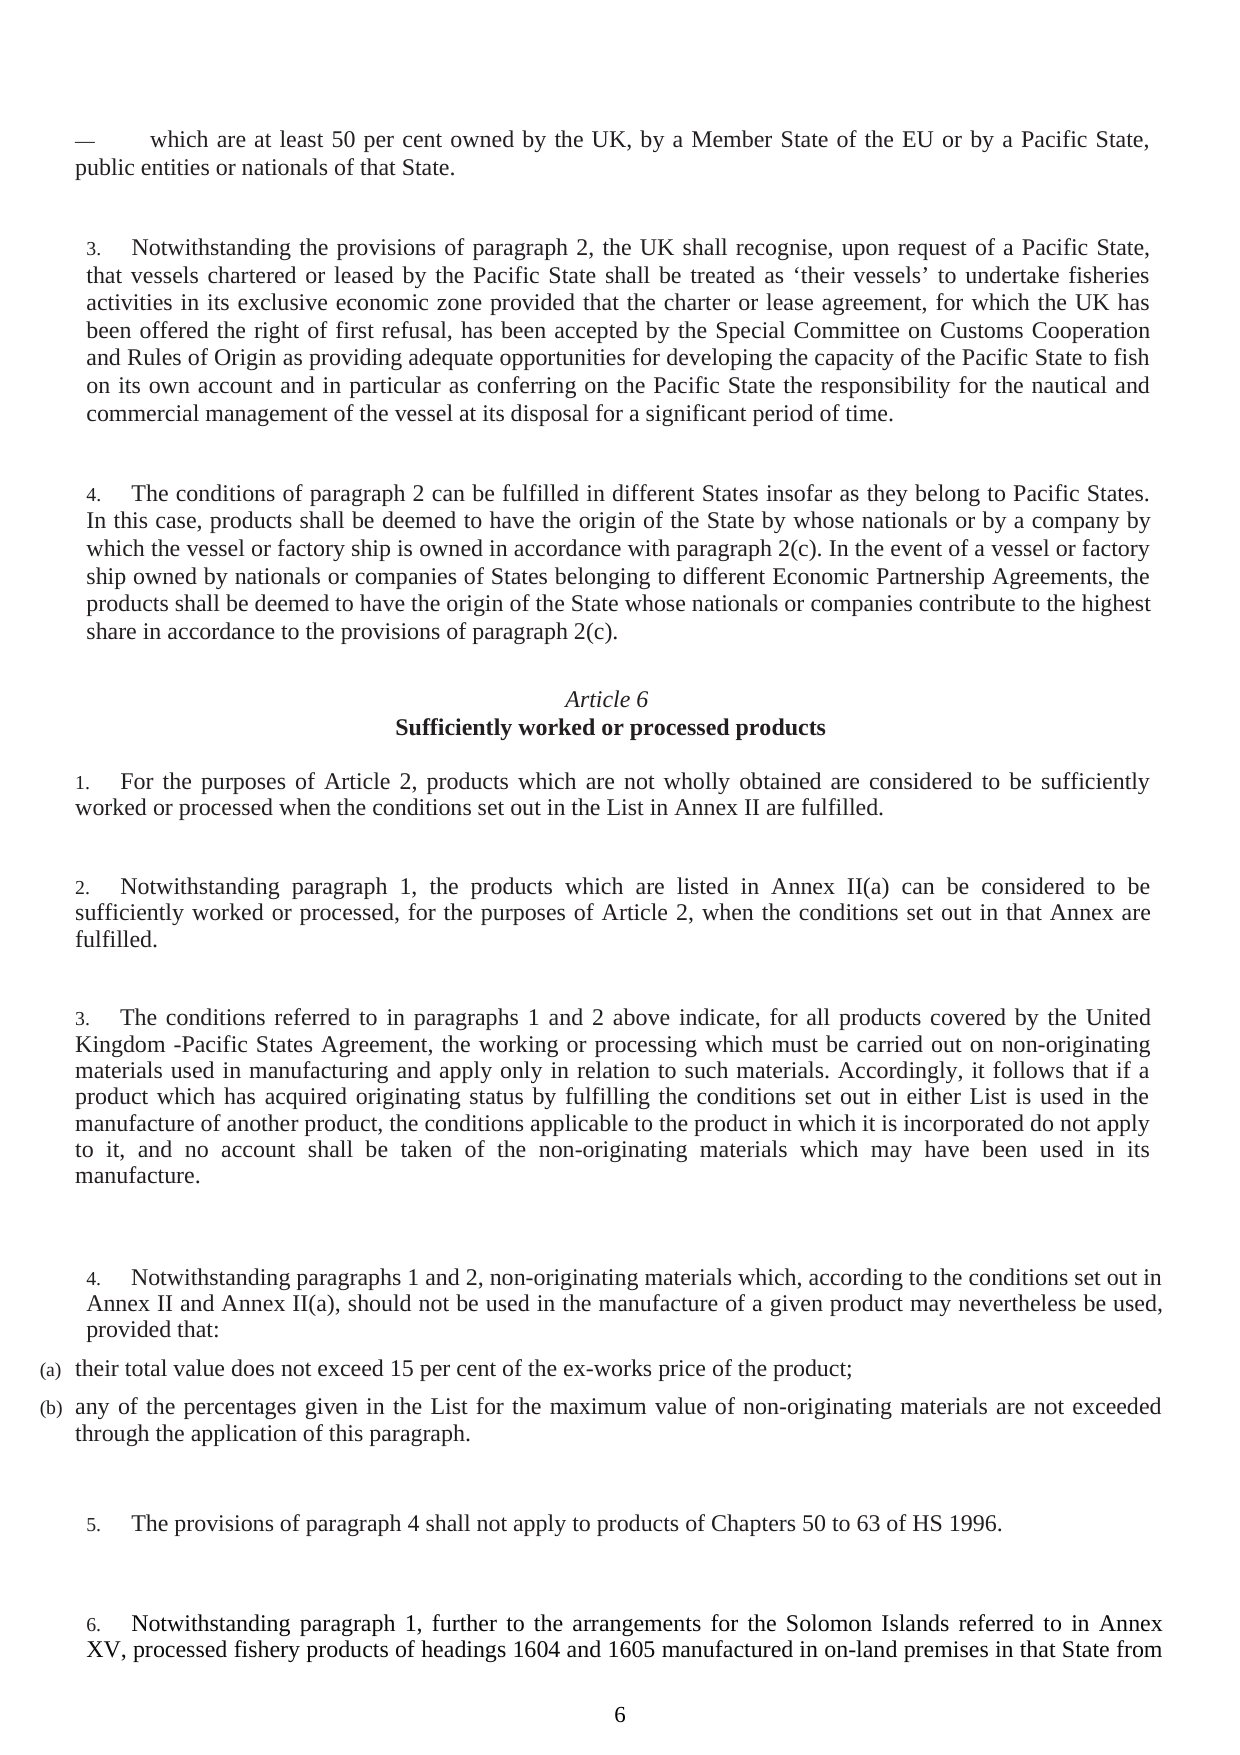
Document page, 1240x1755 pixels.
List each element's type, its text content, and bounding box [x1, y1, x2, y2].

list For the purposes of Article 2, products which are not wholly obtained are considered to be sufficiently worked or processed when the conditions set out in the List in Annex II are fulfilled. [75, 768, 1152, 821]
text Article 6 [75, 685, 1147, 712]
list The provisions of paragraph 4 shall not apply to products of Chapters 50 to 63 of HS 1996. [86, 1510, 1164, 1537]
list Notwithstanding paragraph 1, the products which are listed in Annex II(a) can be considered to be sufficiently worked or processed, for the purposes of Article 2, when the conditions set out in that Annex are fulfilled. [75, 873, 1153, 952]
list Notwithstanding paragraphs 1 and 2, non-originating materials which, according to the conditions set out in Annex II and Annex II(a), should not be used in the manufacture of a given product may nevertheless be used, provided that: [86, 1264, 1164, 1343]
list The conditions of paragraph 2 can be fulfilled in different States insofar as they belong to Pacific States. In this case, products shall be deemed to have the origin of the State by whose nationals or by a company by which the vessel or factory ship is owned in accordance with paragraph 2(c). In the event of a vessel or factory ship owned by nationals or companies of States belonging to different Economic Partnership Agreements, the products shall be deemed to have the origin of the State whose nationals or companies contribute to the highest share in accordance to the provisions of paragraph 2(c). [86, 479, 1152, 644]
list Notwithstanding paragraph 1, further to the arrangements for the Solomon Islands referred to in Annex XV, processed fishery products of headings 1604 and 1605 manufactured in on-land premises in that State from non-originating materials of Chapter 03 that have been landed in a port of that State shall be considered as sufficiently worked or processed for the purposes of Article 2. [86, 1611, 1164, 1663]
list their total value does not exceed 15 per cent of the ex-works price of the product; [39, 1355, 1164, 1381]
list any of the percentages given in the List for the maximum value of non-originating materials are not exceeded through the application of this paragraph. [39, 1394, 1164, 1446]
text Sufficiently worked or processed products [75, 712, 1147, 740]
list which are at least 50 per cent owned by the UK, by a Member State of the EU or by a Pacific State, public entities or nationals of that State. [75, 125, 1152, 180]
list The conditions referred to in paragraphs 1 and 2 above indicate, for all products covered by the United Kingdom -Pacific States Agreement, the working or processing which must be carried out on non-originating materials used in manufacturing and apply only in relation to such materials. Accordingly, it follows that if a product which has acquired originating status by fulfilling the conditions set out in either List is used in the manufacture of another product, the conditions applicable to the product in which it is incorporated do not apply to it, and no account shall be taken of the non-originating materials which may have been used in its manufacture. [75, 1005, 1153, 1189]
list Notwithstanding the provisions of paragraph 2, the UK shall recognise, upon request of a Pacific State, that vessels chartered or leased by the Pacific State shall be treated as ‘their vessels’ to undertake fisheries activities in its exclusive economic zone provided that the charter or lease agreement, for which the UK has been offered the right of first refusal, has been accepted by the Special Committee on Customs Cooperation and Rules of Origin as providing adequate opportunities for developing the capacity of the Pacific State to fish on its own account and in particular as conferring on the Pacific State the responsibility for the nautical and commercial management of the vessel at its disposal for a significant period of time. [86, 233, 1153, 426]
